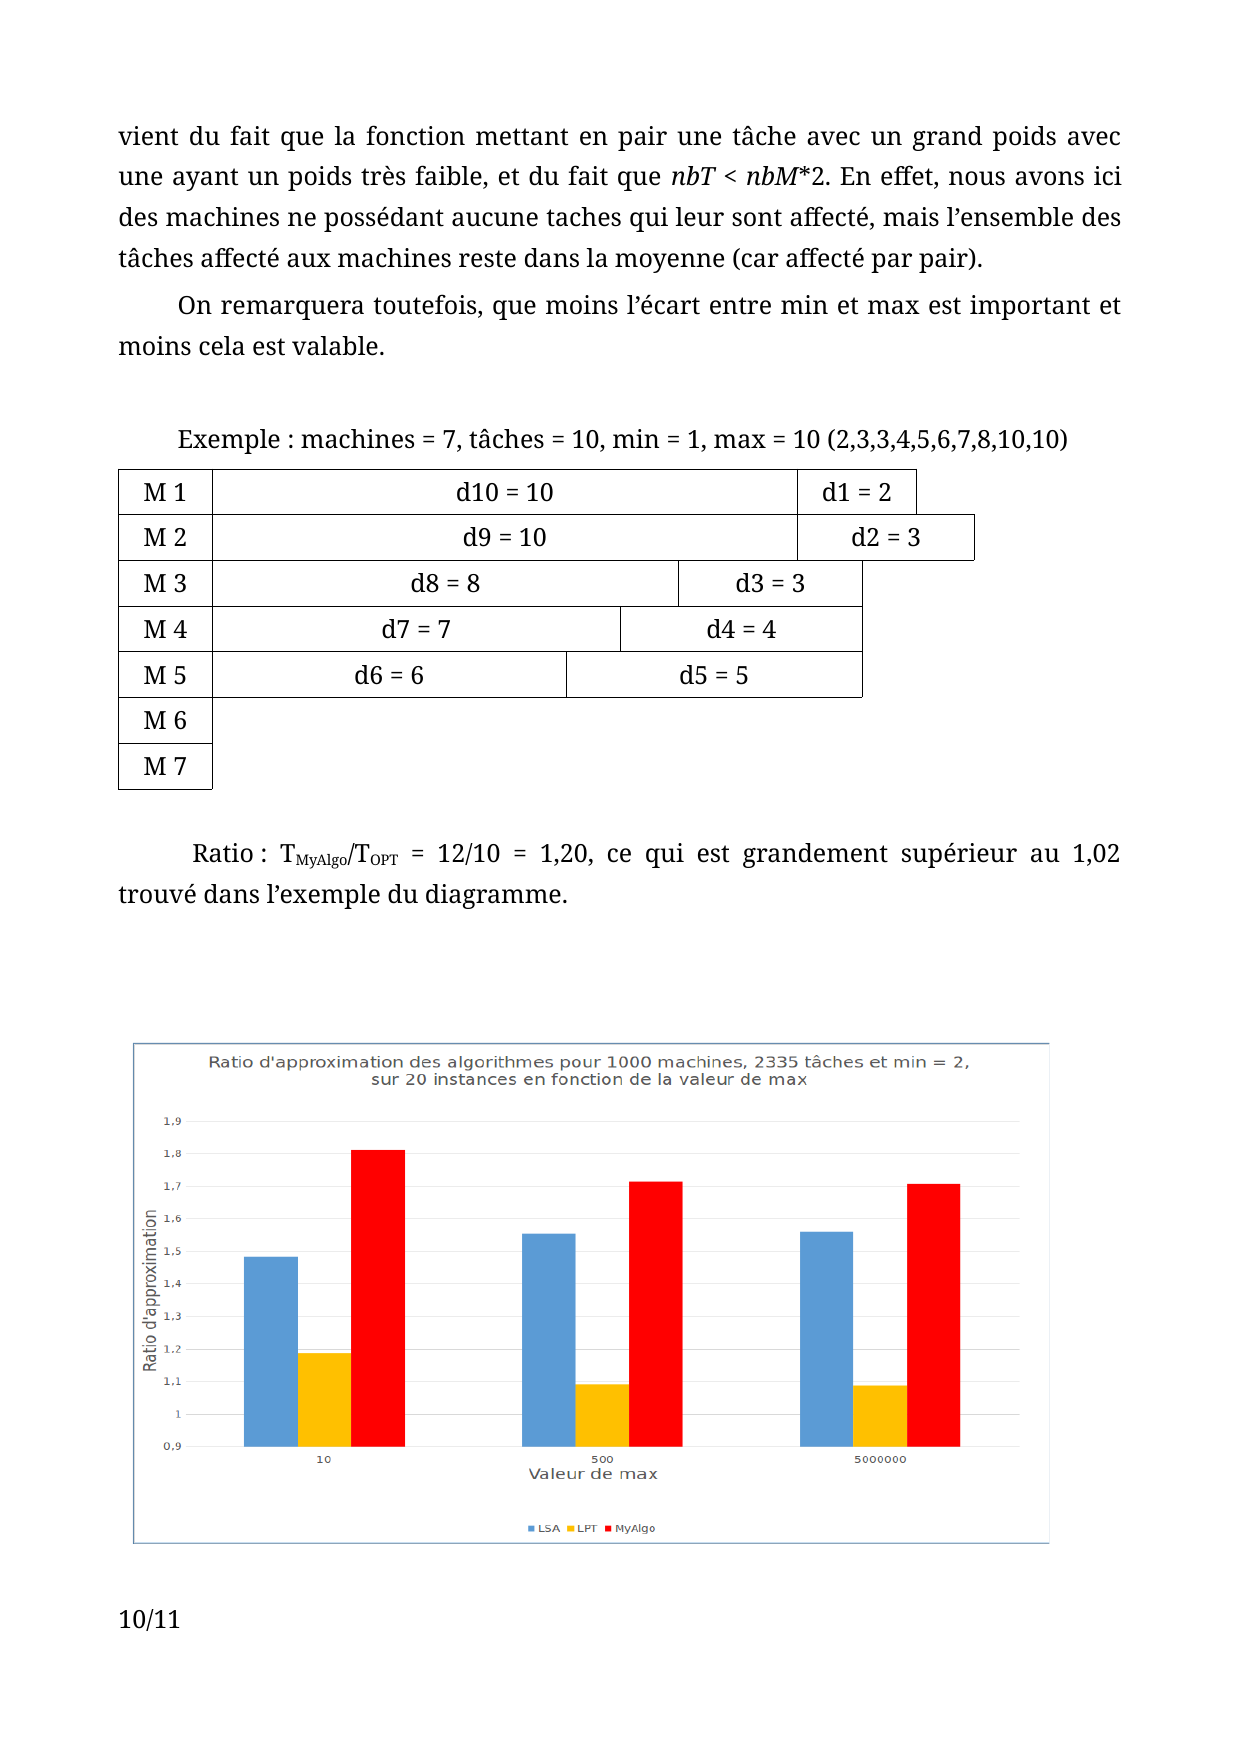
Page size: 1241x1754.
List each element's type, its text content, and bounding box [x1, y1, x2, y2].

table_header d3 = 3 [679, 561, 862, 606]
table_header d5 = 5 [567, 652, 862, 697]
text Exemple : machines = 7, tâches = 10, min = 1, max = 10 (2,3,3,4,5,6,7,8,10,10) [118, 422, 1122, 456]
picture [132, 1042, 1050, 1544]
text Ratio : TMyAlgo/TOPT = 12/10 = 1,20, ce qui est grandement supérieur au 1,02 trouvé dans l’exemple du diagramme. [118, 835, 1122, 910]
table_header M 6 [119, 698, 212, 743]
table_header M 1 [119, 470, 212, 514]
table_header d2 = 3 [798, 515, 974, 560]
table_header M 5 [119, 652, 212, 697]
table_header d1 = 2 [798, 470, 916, 514]
table_header d6 = 6 [213, 652, 566, 697]
table_header M 2 [119, 515, 212, 560]
table_header M 4 [119, 607, 212, 651]
table_header M 7 [119, 744, 212, 788]
table_header d9 = 10 [213, 515, 797, 560]
table_header d8 = 8 [213, 561, 678, 606]
table_header d10 = 10 [213, 470, 797, 514]
text vient du fait que la fonction mettant en pair une tâche avec un grand poids avec une ayant un poids très faible, et du fait que nbT < nbM*2. En effet, nous avons ici des machines ne possédant aucune taches qui leur sont affecté, mais l’ensemble des tâches affecté aux machines reste dans la moyenne (car affecté par pair). [118, 118, 1122, 275]
table_header d4 = 4 [621, 607, 862, 651]
text On remarquera toutefois, que moins l’écart entre min et max est important et moins cela est valable. [118, 287, 1122, 362]
table_header M 3 [119, 561, 212, 606]
table_header d7 = 7 [213, 607, 620, 651]
